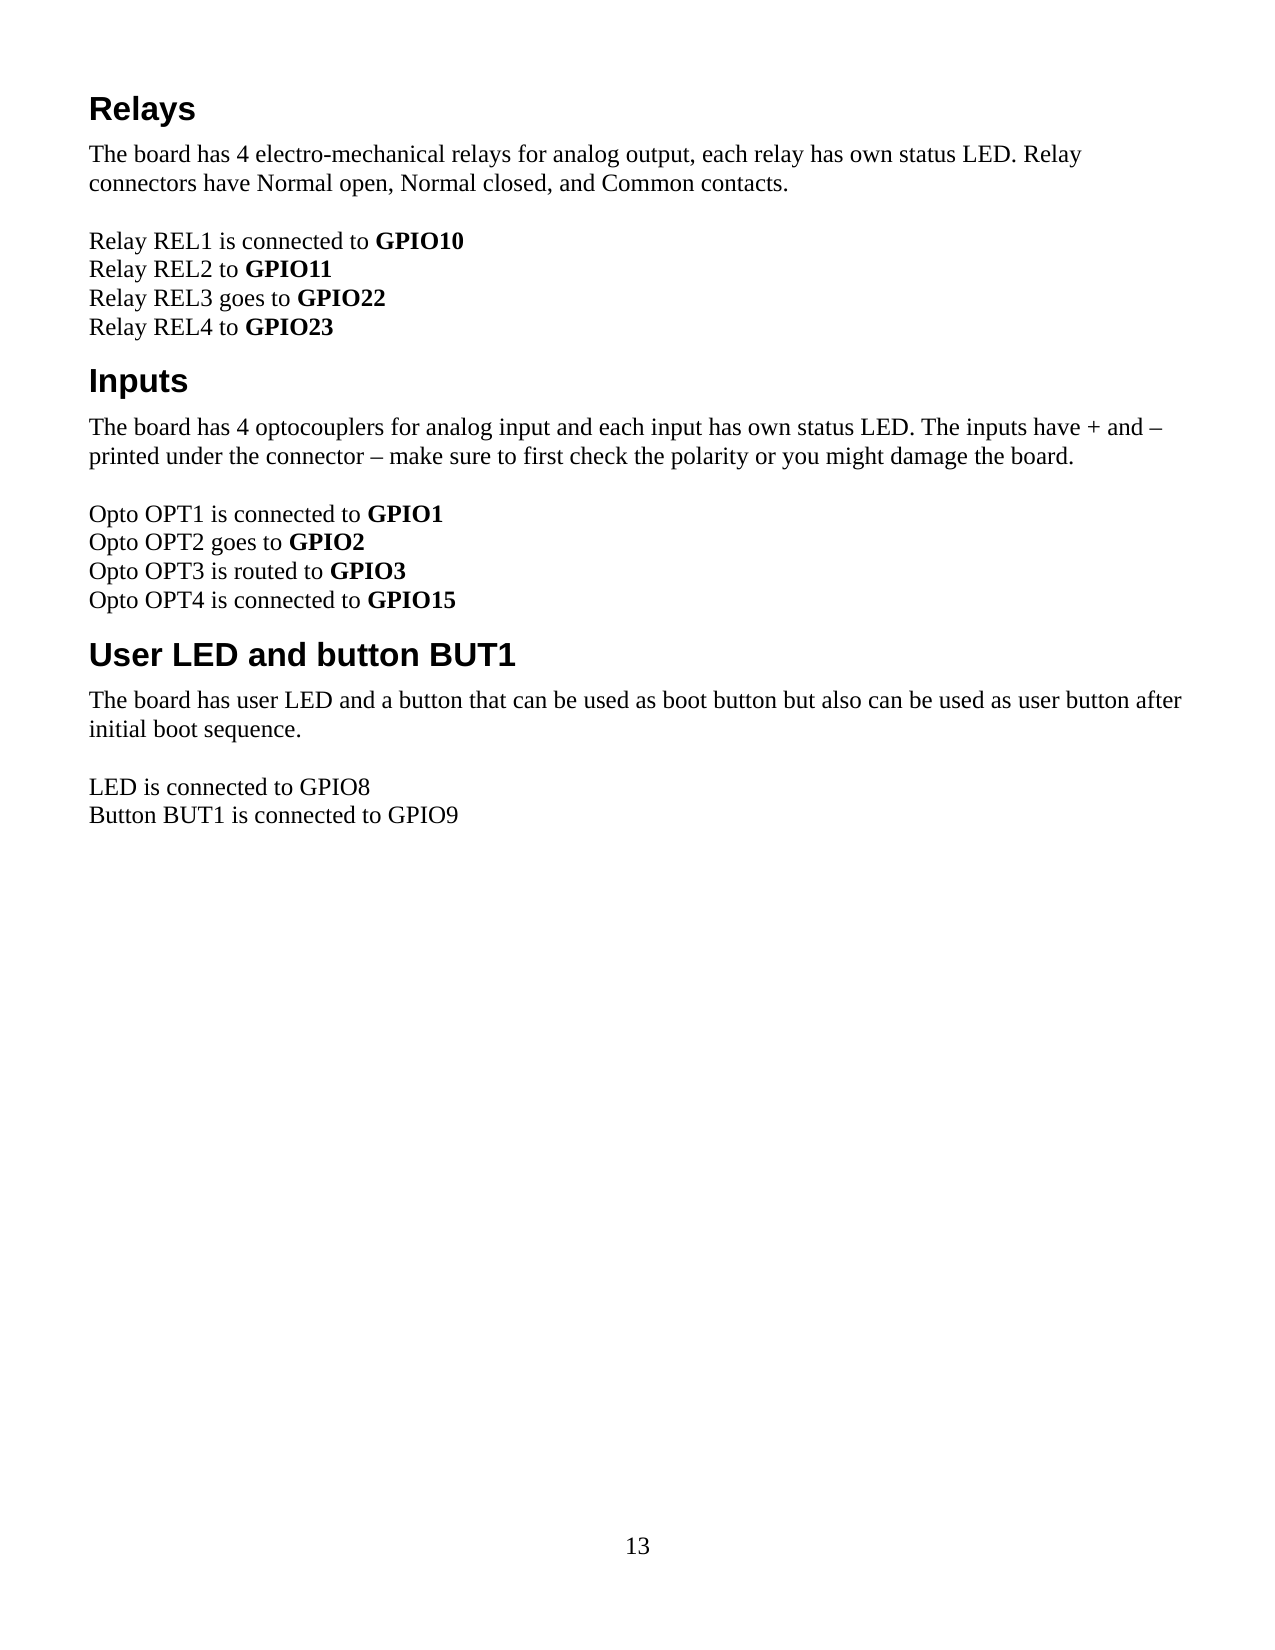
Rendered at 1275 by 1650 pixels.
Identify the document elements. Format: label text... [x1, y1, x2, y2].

subtitle Relays [88, 88, 1186, 127]
text Relay REL1 is connected to GPIO10 [88, 226, 1186, 254]
text Relay REL2 to GPIO11 [88, 254, 1186, 283]
text The board has 4 optocouplers for analog input and each input has own status LED. The inputs have + and – printed under the connector – make sure to first check the polarity or you might damage the board. [88, 412, 1186, 470]
text LED is connected to GPIO8 [88, 772, 1186, 801]
text Opto OPT1 is connected to GPIO1 [88, 499, 1186, 527]
text Button BUT1 is connected to GPIO9 [88, 801, 1186, 829]
text Relay REL3 goes to GPIO22 [88, 283, 1186, 312]
text Opto OPT4 is connected to GPIO15 [88, 585, 1186, 614]
text The board has user LED and a button that can be used as boot button but also can be used as user button after initial boot sequence. [88, 686, 1186, 743]
text The board has 4 electro-mechanical relays for analog output, each relay has own status LED. Relay connectors have Normal open, Normal closed, and Common contacts. [88, 139, 1186, 197]
text Opto OPT3 is routed to GPIO3 [88, 556, 1186, 585]
text Opto OPT2 goes to GPIO2 [88, 527, 1186, 556]
subtitle User LED and button BUT1 [88, 634, 1186, 673]
text Relay REL4 to GPIO23 [88, 312, 1186, 341]
subtitle Inputs [88, 362, 1186, 400]
